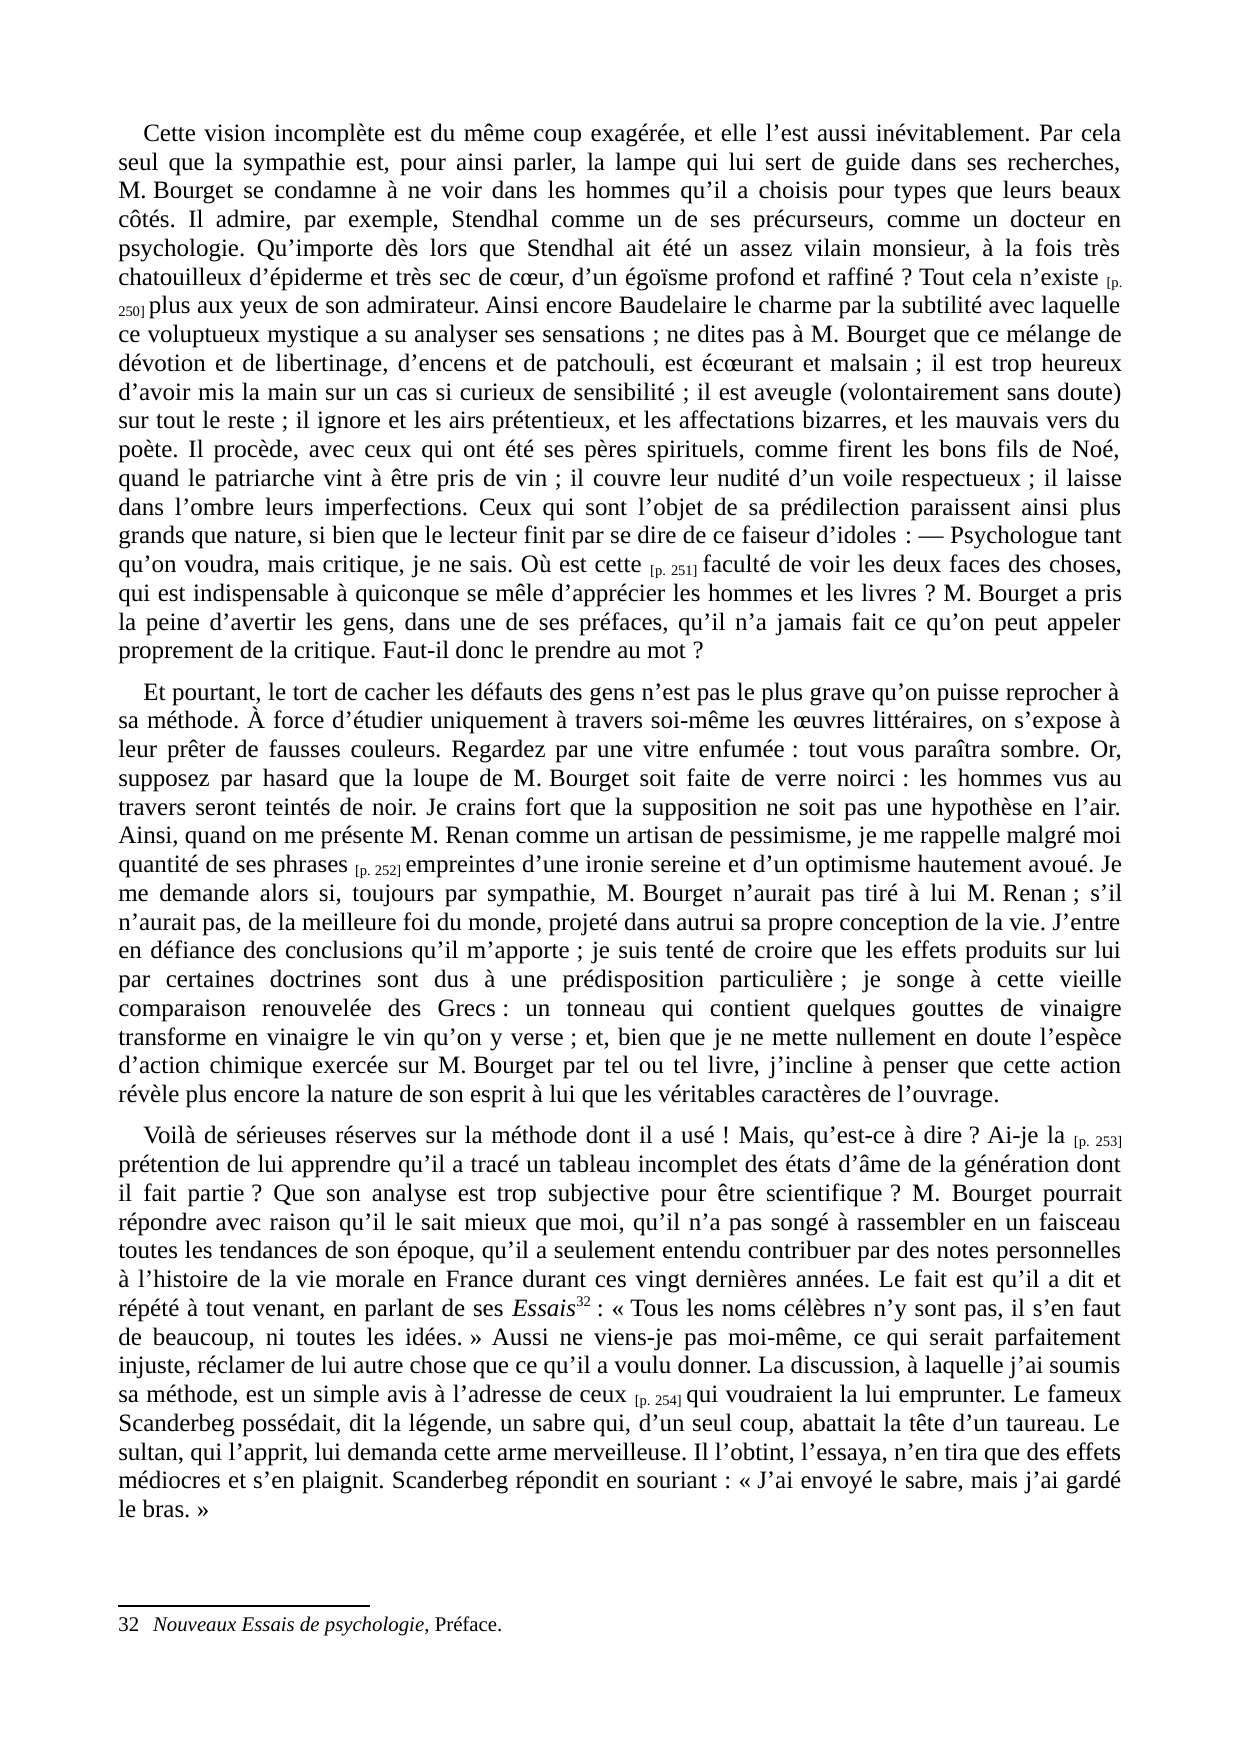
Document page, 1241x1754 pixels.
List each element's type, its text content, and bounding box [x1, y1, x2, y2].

text Et pourtant, le tort de cacher les défauts des gens n’est pas le plus grave qu’on puisse reprocher à sa méthode. À force d’étudier uniquement à travers soi-même les œuvres littéraires, on s’expose à leur prêter de fausses couleurs. Regardez par une vitre enfumée : tout vous paraîtra sombre. Or, supposez par hasard que la loupe de M. Bourget soit faite de verre noirci : les hommes vus au travers seront teintés de noir. Je crains fort que la supposition ne soit pas une hypothèse en l’air. Ainsi, quand on me présente M. Renan comme un artisan de pessimisme, je me rappelle malgré moi quantité de ses phrases [p. 252] empreintes d’une ironie sereine et d’un optimisme hautement avoué. Je me demande alors si, toujours par sympathie, M. Bourget n’aurait pas tiré à lui M. Renan ; s’il n’aurait pas, de la meilleure foi du monde, projeté dans autrui sa propre conception de la vie. J’entre en défiance des conclusions qu’il m’apporte ; je suis tenté de croire que les effets produits sur lui par certaines doctrines sont dus à une prédisposition particulière ; je songe à cette vieille comparaison renouvelée des Grecs : un tonneau qui contient quelques gouttes de vinaigre transforme en vinaigre le vin qu’on y verse ; et, bien que je ne mette nullement en doute l’espèce d’action chimique exercée sur M. Bourget par tel ou tel livre, j’incline à penser que cette action révèle plus encore la nature de son esprit à lui que les véritables caractères de l’ouvrage. [118, 677, 1122, 1108]
text Cette vision incomplète est du même coup exagérée, et elle l’est aussi inévitablement. Par cela seul que la sympathie est, pour ainsi parler, la lampe qui lui sert de guide dans ses recherches, M. Bourget se condamne à ne voir dans les hommes qu’il a choisis pour types que leurs beaux côtés. Il admire, par exemple, Stendhal comme un de ses précurseurs, comme un docteur en psychologie. Qu’importe dès lors que Stendhal ait été un assez vilain monsieur, à la fois très chatouilleux d’épiderme et très sec de cœur, d’un égoïsme profond et raffiné ? Tout cela n’existe [p. 250] plus aux yeux de son admirateur. Ainsi encore Baudelaire le charme par la subtilité avec laquelle ce voluptueux mystique a su analyser ses sensations ; ne dites pas à M. Bourget que ce mélange de dévotion et de libertinage, d’encens et de patchouli, est écœurant et malsain ; il est trop heureux d’avoir mis la main sur un cas si curieux de sensibilité ; il est aveugle (volontairement sans doute) sur tout le reste ; il ignore et les airs prétentieux, et les affectations bizarres, et les mauvais vers du poète. Il procède, avec ceux qui ont été ses pères spirituels, comme firent les bons fils de Noé, quand le patriarche vint à être pris de vin ; il couvre leur nudité d’un voile respectueux ; il laisse dans l’ombre leurs imperfections. Ceux qui sont l’objet de sa prédilection paraissent ainsi plus grands que nature, si bien que le lecteur finit par se dire de ce faiseur d’idoles : — Psychologue tant qu’on voudra, mais critique, je ne sais. Où est cette [p. 251] faculté de voir les deux faces des choses, qui est indispensable à quiconque se mêle d’apprécier les hommes et les livres ? M. Bourget a pris la peine d’avertir les gens, dans une de ses préfaces, qu’il n’a jamais fait ce qu’on peut appeler proprement de la critique. Faut-il donc le prendre au mot ? [118, 118, 1122, 664]
text Nouveaux Essais de psychologie, Préface. [118, 1612, 1122, 1636]
text Voilà de sérieuses réserves sur la méthode dont il a usé ! Mais, qu’est-ce à dire ? Ai-je la [p. 253] prétention de lui apprendre qu’il a tracé un tableau incomplet des états d’âme de la génération dont il fait partie ? Que son analyse est trop subjective pour être scientifique ? M. Bourget pourrait répondre avec raison qu’il le sait mieux que moi, qu’il n’a pas songé à rassembler en un faisceau toutes les tendances de son époque, qu’il a seulement entendu contribuer par des notes personnelles à l’histoire de la vie morale en France durant ces vingt dernières années. Le fait est qu’il a dit et répété à tout venant, en parlant de ses Essais : « Tous les noms célèbres n’y sont pas, il s’en faut de beaucoup, ni toutes les idées. » Aussi ne viens-je pas moi-même, ce qui serait parfaitement injuste, réclamer de lui autre chose que ce qu’il a voulu donner. La discussion, à laquelle j’ai soumis sa méthode, est un simple avis à l’adresse de ceux [p. 254] qui voudraient la lui emprunter. Le fameux Scanderbeg possédait, dit la légende, un sabre qui, d’un seul coup, abattait la tête d’un taureau. Le sultan, qui l’apprit, lui demanda cette arme merveilleuse. Il l’obtint, l’essaya, n’en tira que des effets médiocres et s’en plaignit. Scanderbeg répondit en souriant : « J’ai envoyé le sabre, mais j’ai gardé le bras. » [118, 1121, 1122, 1523]
